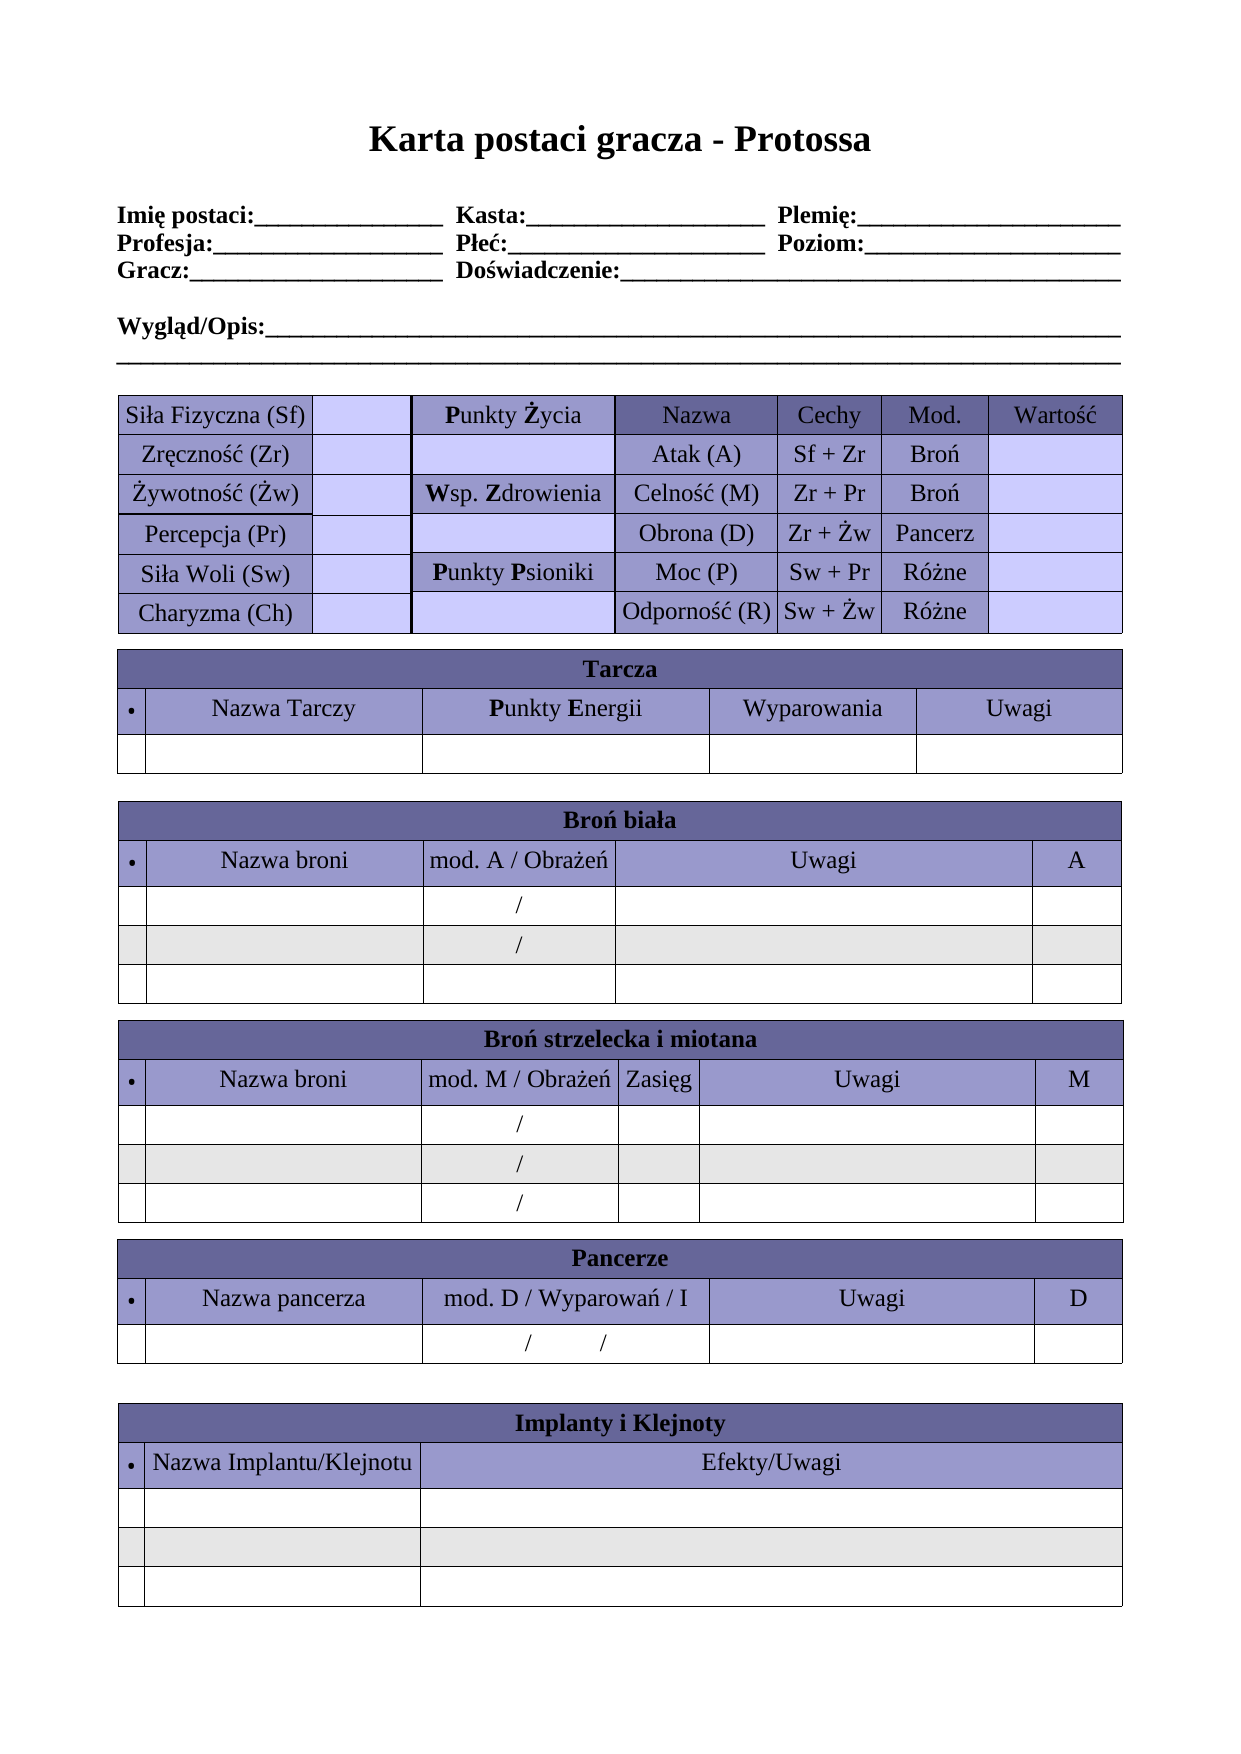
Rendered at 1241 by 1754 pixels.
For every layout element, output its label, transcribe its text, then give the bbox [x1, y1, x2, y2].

table_cell Nazwa broni [147, 841, 423, 886]
table_header Wartość [989, 396, 1122, 434]
table_cell [1033, 887, 1121, 925]
table_cell [119, 926, 146, 964]
table_cell [989, 475, 1122, 513]
table_cell Odporność (R) [616, 592, 777, 633]
table_cell [421, 1489, 1122, 1527]
table_header Broń strzelecka i miotana [119, 1021, 1123, 1059]
table_cell [710, 1325, 1034, 1363]
table_cell [423, 735, 709, 773]
table_cell Atak (A) [616, 435, 777, 474]
table_cell [989, 435, 1122, 474]
table_cell [147, 887, 423, 925]
table_cell [146, 1106, 421, 1144]
table_cell [424, 965, 615, 1003]
table_cell [119, 1489, 144, 1527]
table_cell [119, 1145, 145, 1183]
table_cell [413, 435, 614, 474]
table_cell [313, 555, 410, 593]
table_cell • [118, 689, 145, 734]
table_header Nazwa [616, 396, 777, 434]
table_cell [119, 965, 146, 1003]
table_cell [700, 1145, 1035, 1183]
table_cell [118, 1325, 145, 1363]
text Gracz: Doświadczenie: [117, 256, 1122, 284]
text Wygląd/Opis: [117, 312, 1122, 367]
table_cell Nazwa Tarczy [146, 689, 422, 734]
table_cell mod. M / Obrażeń [422, 1060, 618, 1105]
table_cell Różne [882, 592, 988, 633]
table_cell [413, 592, 614, 633]
table_cell Sw + Żw [778, 592, 881, 633]
text Karta postaci gracza - Protossa [118, 118, 1122, 159]
table_cell [147, 926, 423, 964]
table_cell Wyparowania [710, 689, 916, 734]
table_cell [989, 553, 1122, 591]
table_cell [146, 1325, 422, 1363]
text Profesja: Płeć: Poziom: [117, 229, 1122, 256]
table_cell [619, 1184, 699, 1222]
table_cell [145, 1528, 420, 1566]
table_cell Efekty/Uwagi [421, 1443, 1122, 1488]
table_cell Różne [882, 553, 988, 591]
table_header Broń biała [119, 802, 1121, 840]
table_cell [1035, 1325, 1122, 1363]
table_cell Percepcja (Pr) [119, 515, 312, 554]
table_cell Żywotność (Żw) [119, 475, 312, 513]
table_cell [616, 926, 1032, 964]
table_cell Zasięg [619, 1060, 699, 1105]
table_cell [989, 592, 1122, 633]
table_cell [118, 735, 145, 773]
table_cell [313, 516, 410, 554]
table_header Implanty i Klejnoty [119, 1404, 1122, 1442]
table_cell Moc (P) [616, 553, 777, 591]
table_cell Nazwa broni [146, 1060, 421, 1105]
table_cell Broń [882, 475, 988, 513]
table_cell Uwagi [710, 1279, 1034, 1324]
table_cell [145, 1567, 420, 1606]
table_cell M [1036, 1060, 1123, 1105]
table_cell [421, 1567, 1122, 1606]
table_header Punkty Życia [413, 396, 614, 434]
table_cell • [119, 1060, 145, 1105]
table_cell [119, 887, 146, 925]
table_cell Zr + Pr [778, 475, 881, 513]
text Imię postaci: Kasta: Plemię: [117, 201, 1122, 229]
table_header [313, 396, 410, 434]
table_cell [119, 1106, 145, 1144]
table_cell [619, 1106, 699, 1144]
table_cell [700, 1106, 1035, 1144]
table_cell [146, 1145, 421, 1183]
table_cell [146, 735, 422, 773]
table_cell • [119, 1443, 144, 1488]
table_cell A [1033, 841, 1121, 886]
table_cell Pancerz [882, 514, 988, 552]
table_cell [145, 1489, 420, 1527]
table_cell [917, 735, 1122, 773]
table_cell [700, 1184, 1035, 1222]
table_cell Siła Woli (Sw) [119, 555, 312, 593]
table_cell [313, 435, 410, 474]
table_header Siła Fizyczna (Sf) [119, 396, 312, 434]
table_cell Nazwa Implantu/Klejnotu [145, 1443, 420, 1488]
table_header Tarcza [118, 650, 1122, 688]
table_cell [710, 735, 916, 773]
table_cell [1036, 1106, 1123, 1144]
table_cell / [422, 1184, 618, 1222]
table_cell [313, 475, 410, 515]
table_cell [1036, 1145, 1123, 1183]
table_header Cechy [778, 396, 881, 434]
table_cell Punkty Psioniki [413, 553, 614, 591]
table_cell [616, 965, 1032, 1003]
table_cell [616, 887, 1032, 925]
table_cell • [119, 841, 146, 886]
table_cell D [1035, 1279, 1122, 1324]
table_cell Charyzma (Ch) [119, 594, 312, 633]
table_header Mod. [882, 396, 988, 434]
table_cell / [422, 1106, 618, 1144]
table_cell / [424, 926, 615, 964]
table_cell Uwagi [700, 1060, 1035, 1105]
table_cell / [424, 887, 615, 925]
table_cell [413, 514, 614, 552]
table_cell [147, 965, 423, 1003]
table_cell [146, 1184, 421, 1222]
table_cell Punkty Energii [423, 689, 709, 734]
table_cell / [422, 1145, 618, 1183]
table_cell Sw + Pr [778, 553, 881, 591]
table_header Pancerze [118, 1240, 1122, 1278]
table_cell [989, 514, 1122, 552]
table_cell / / [423, 1325, 709, 1363]
table_cell Zr + Żw [778, 514, 881, 552]
table_cell [619, 1145, 699, 1183]
table_cell [1036, 1184, 1123, 1222]
table_cell Zręczność (Zr) [119, 435, 312, 474]
table_cell [1033, 926, 1121, 964]
table_cell [1033, 965, 1121, 1003]
table_cell [119, 1528, 144, 1566]
table_cell Wsp. Zdrowienia [413, 475, 614, 513]
table_cell Uwagi [616, 841, 1032, 886]
table_cell Obrona (D) [616, 514, 777, 552]
table_cell Celność (M) [616, 475, 777, 513]
table_cell • [118, 1279, 145, 1324]
table_cell mod. A / Obrażeń [424, 841, 615, 886]
table_cell [119, 1567, 144, 1606]
table_cell Sf + Zr [778, 435, 881, 474]
table_cell mod. D / Wyparowań / I [423, 1279, 709, 1324]
table_cell Broń [882, 435, 988, 474]
table_cell [313, 594, 410, 633]
table_cell [421, 1528, 1122, 1566]
table_cell [119, 1184, 145, 1222]
table_cell Uwagi [917, 689, 1122, 734]
table_cell Nazwa pancerza [146, 1279, 422, 1324]
